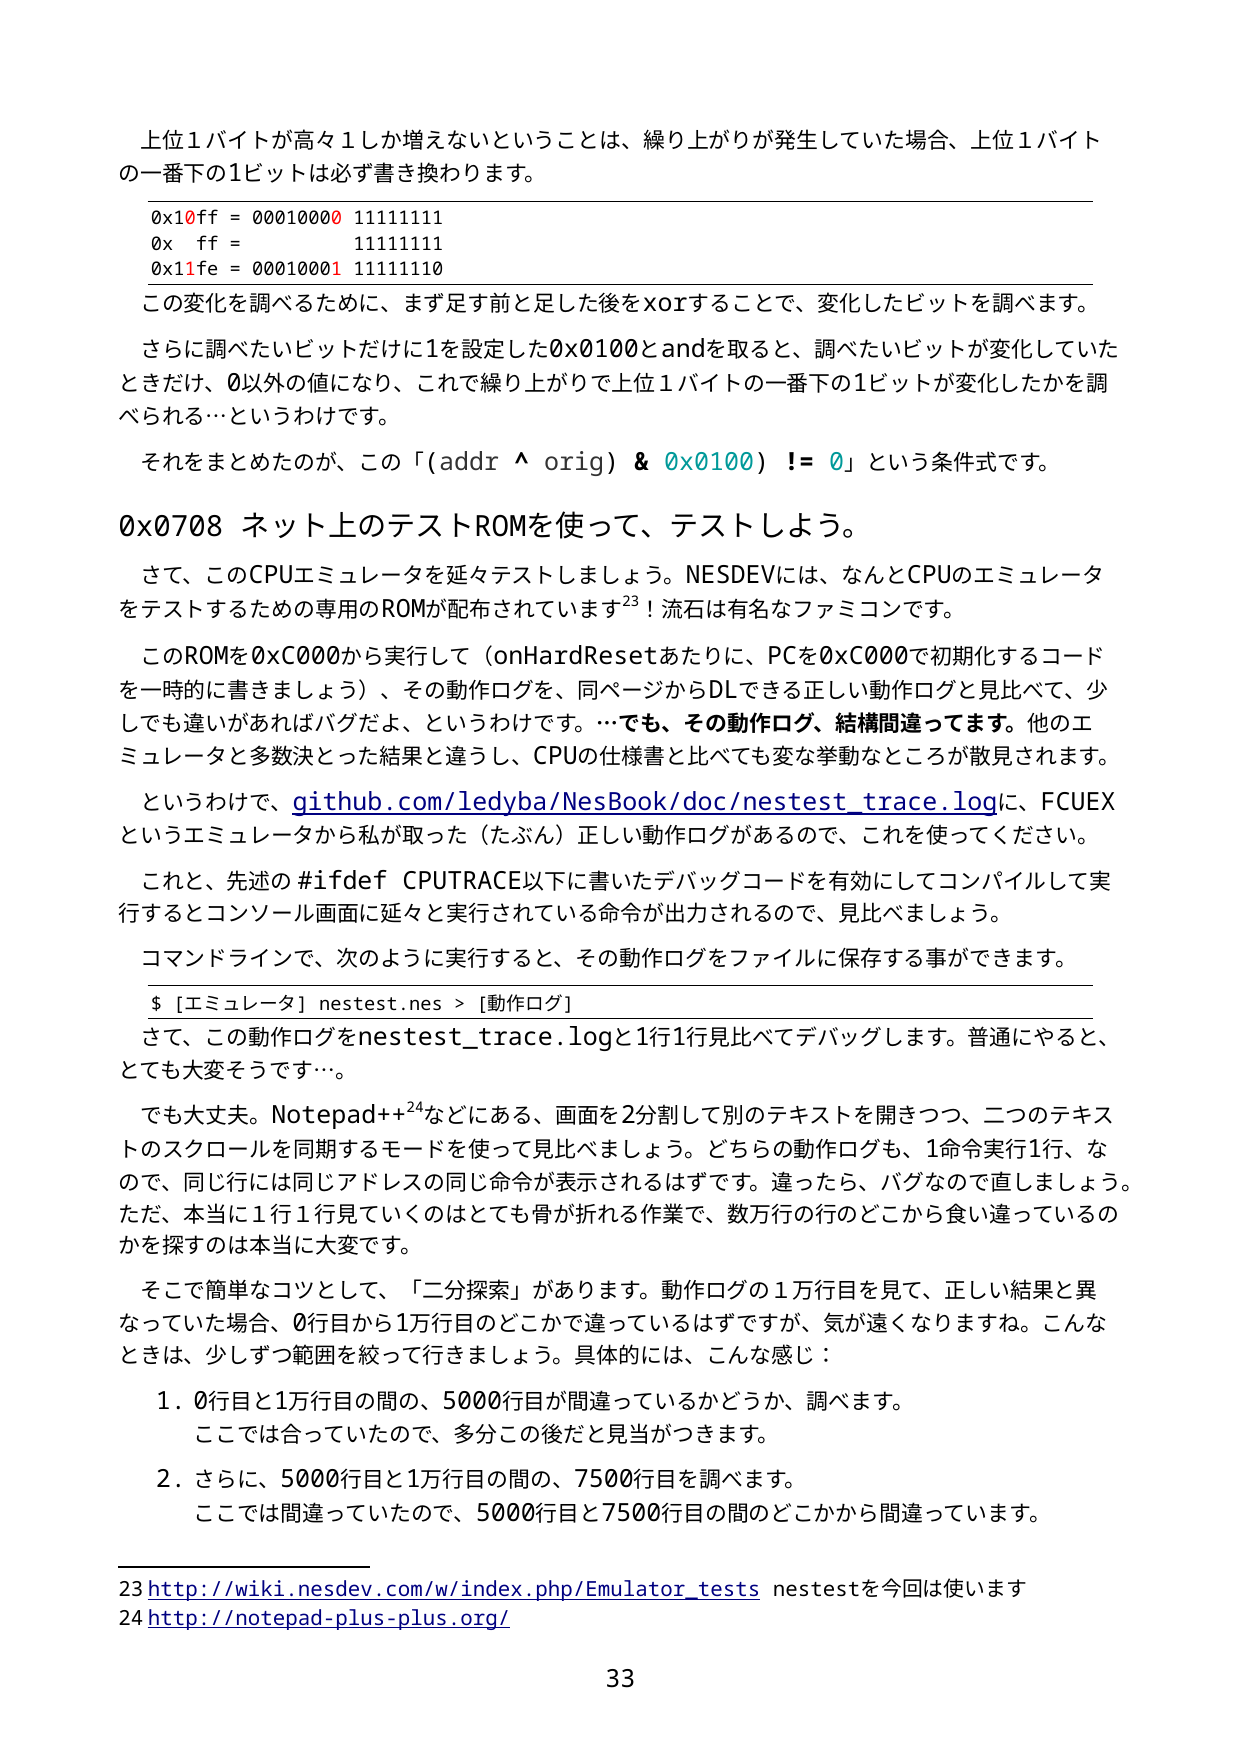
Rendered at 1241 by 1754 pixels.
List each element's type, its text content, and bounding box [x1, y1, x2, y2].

text 上位１バイトが高々１しか増えないということは、繰り上がりが発生していた場合、上位１バイトの一番下の1ビットは必ず書き換わります。 [118, 123, 1122, 188]
text この変化を調べるために、まず足す前と足した後をxorすることで、変化したビットを調べます。 [118, 284, 1122, 318]
text これと、先述の #ifdef CPUTRACE以下に書いたデバッグコードを有効にしてコンパイルして実行するとコンソール画面に延々と実行されている命令が出力されるので、見比べましょう。 [118, 862, 1122, 928]
text というわけで、github.com/ledyba/NesBook/doc/nestest_trace.logに、FCUEXというエミュレータから私が取った（たぶん）正しい動作ログがあるので、これを使ってください。 [118, 784, 1122, 850]
text このROMを0xC000から実行して（onHardResetあたりに、PCを0xC000で初期化するコードを一時的に書きましょう）、その動作ログを、同ページからDLできる正しい動作ログと見比べて、少しでも違いがあればバグだよ、というわけです。…でも、その動作ログ、結構間違ってます。他のエミュレータと多数決とった結果と違うし、CPUの仕様書と比べても変な挙動なところが散見されます。 [118, 638, 1122, 772]
text さて、この動作ログをnestest_trace.logと1行1行見比べてデバッグします。普通にやると、とても大変そうです…。 [118, 1019, 1122, 1084]
text さて、このCPUエミュレータを延々テストしましょう。NESDEVには、なんとCPUのエミュレータをテストするための専用のROMが配布されています！流石は有名なファミコンです。 [118, 557, 1122, 625]
list さらに、5000行目と1万行目の間の、7500行目を調べます。 ここでは間違っていたので、5000行目と7500行目の間のどこかから間違っています。 [156, 1461, 1122, 1529]
text それをまとめたのが、この「(addr ^ orig) & 0x0100) != 0」という条件式です。 [118, 443, 1122, 477]
text http://notepad-plus-plus.org/ [118, 1603, 1122, 1631]
text さらに調べたいビットだけに1を設定した0x0100とandを取ると、調べたいビットが変化していたときだけ、0以外の値になり、これで繰り上がりで上位１バイトの一番下の1ビットが変化したかを調べられる…というわけです。 [118, 331, 1122, 431]
text そこで簡単なコツとして、「二分探索」があります。動作ログの１万行目を見て、正しい結果と異なっていた場合、0行目から1万行目のどこかで違っているはずですが、気が遠くなりますね。こんなときは、少しずつ範囲を絞って行きましょう。具体的には、こんな感じ： [118, 1273, 1122, 1370]
text でも大丈夫。Notepad++などにある、画面を2分割して別のテキストを開きつつ、二つのテキストのスクロールを同期するモードを使って見比べましょう。どちらの動作ログも、1命令実行1行、なので、同じ行には同じアドレスの同じ命令が表示されるはずです。違ったら、バグなので直しましょう。ただ、本当に１行１行見ていくのはとても骨が折れる作業で、数万行の行のどこから食い違っているのかを探すのは本当に大変です。 [118, 1097, 1122, 1260]
text http://wiki.nesdev.com/w/index.php/Emulator_tests nestestを今回は使います [118, 1573, 1122, 1603]
list 0行目と1万行目の間の、5000行目が間違っているかどうか、調べます。 ここでは合っていたので、多分この後だと見当がつきます。 [156, 1382, 1122, 1448]
subtitle 0x0708 ネット上のテストROMを使って、テストしよう。 [118, 502, 1122, 544]
text コマンドラインで、次のように実行すると、その動作ログをファイルに保存する事ができます。 [118, 941, 1122, 972]
text $ [エミュレータ] nestest.nes > [動作ログ] [148, 986, 1093, 1018]
text 0x11fe = 00010001 11111110 [148, 252, 1093, 284]
text 0x10ff = 00010000 11111111 0x ff = 11111111 [148, 202, 1093, 252]
